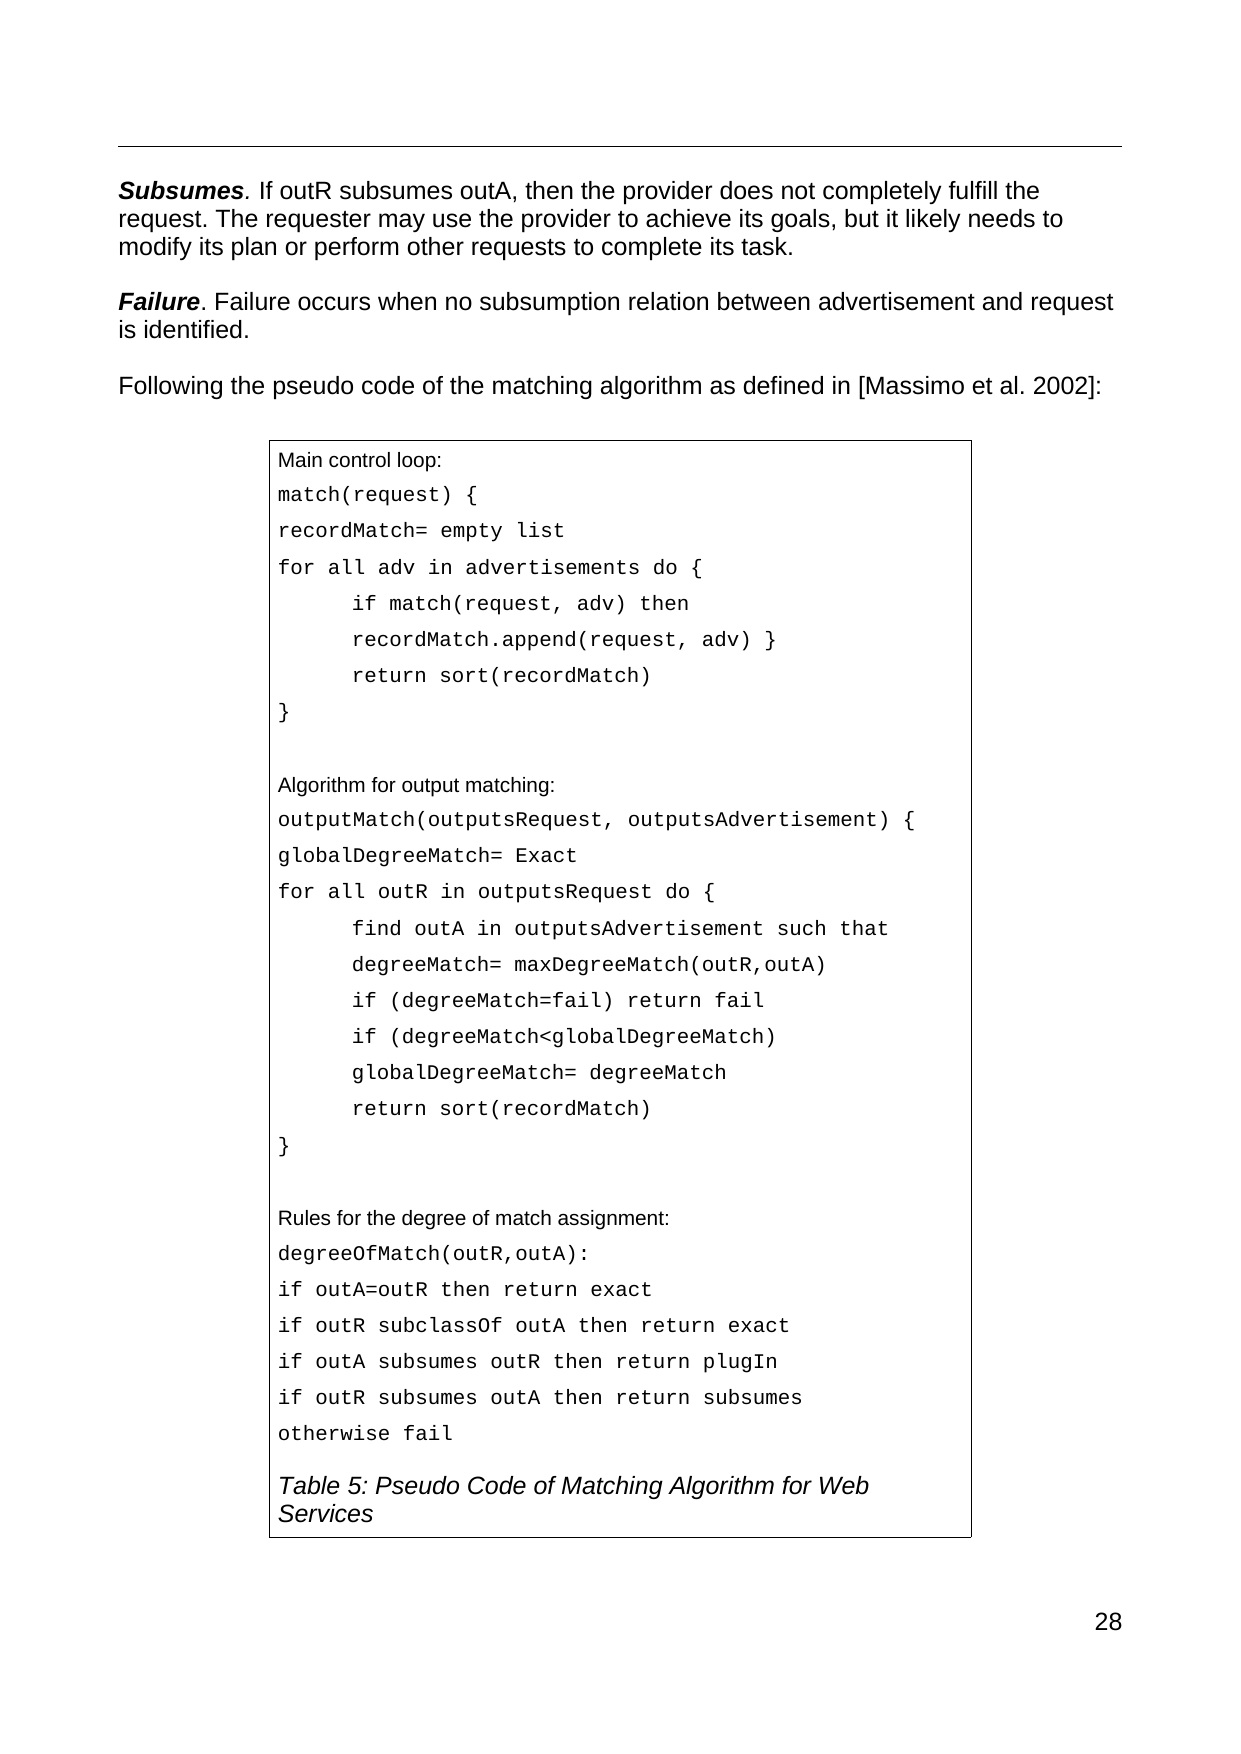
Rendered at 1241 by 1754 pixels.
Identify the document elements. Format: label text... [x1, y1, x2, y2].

text Following the pseudo code of the matching algorithm as defined in [Massimo et al. 2002]: [118, 372, 1122, 400]
text if outR subsumes outA then return subsumes [278, 1387, 962, 1411]
text degreeMatch= maxDegreeMatch(outR,outA) [278, 954, 962, 977]
text globalDegreeMatch= Exact [278, 845, 962, 869]
text } [278, 1134, 962, 1158]
text Main control loop: [278, 449, 962, 472]
text if (degreeMatch<globalDegreeMatch) [278, 1026, 962, 1050]
text if match(request, adv) then [278, 593, 962, 616]
text Rules for the degree of match assignment: [278, 1207, 962, 1230]
text return sort(recordMatch) [278, 1098, 962, 1122]
text Subsumes. If outR subsumes outA, then the provider does not completely fulfill the request. The requester may use the provider to achieve its goals, but it likely needs to modify its plan or perform other requests to complete its task. [118, 177, 1122, 260]
text find outA in outputsAdvertisement such that [278, 918, 962, 941]
text recordMatch= empty list [278, 521, 962, 544]
text degreeOfMatch(outR,outA): [278, 1243, 962, 1266]
text match(request) { [278, 484, 962, 508]
text for all outR in outputsRequest do { [278, 882, 962, 905]
text if outA=outR then return exact [278, 1279, 962, 1302]
text globalDegreeMatch= degreeMatch [278, 1062, 962, 1086]
text for all adv in advertisements do { [278, 557, 962, 580]
text Table 5: Pseudo Code of Matching Algorithm for Web Services [278, 1472, 962, 1528]
text otherwise fail [278, 1423, 962, 1447]
text Failure. Failure occurs when no subsumption relation between advertisement and request is identified. [118, 288, 1122, 344]
text outputMatch(outputsRequest, outputsAdvertisement) { [278, 809, 962, 833]
text } [278, 701, 962, 725]
text return sort(recordMatch) [278, 665, 962, 689]
text recordMatch.append(request, adv) } [278, 629, 962, 653]
text if outA subsumes outR then return plugIn [278, 1351, 962, 1375]
text if outR subclassOf outA then return exact [278, 1315, 962, 1338]
text if (degreeMatch=fail) return fail [278, 990, 962, 1014]
text Algorithm for output matching: [278, 773, 962, 797]
